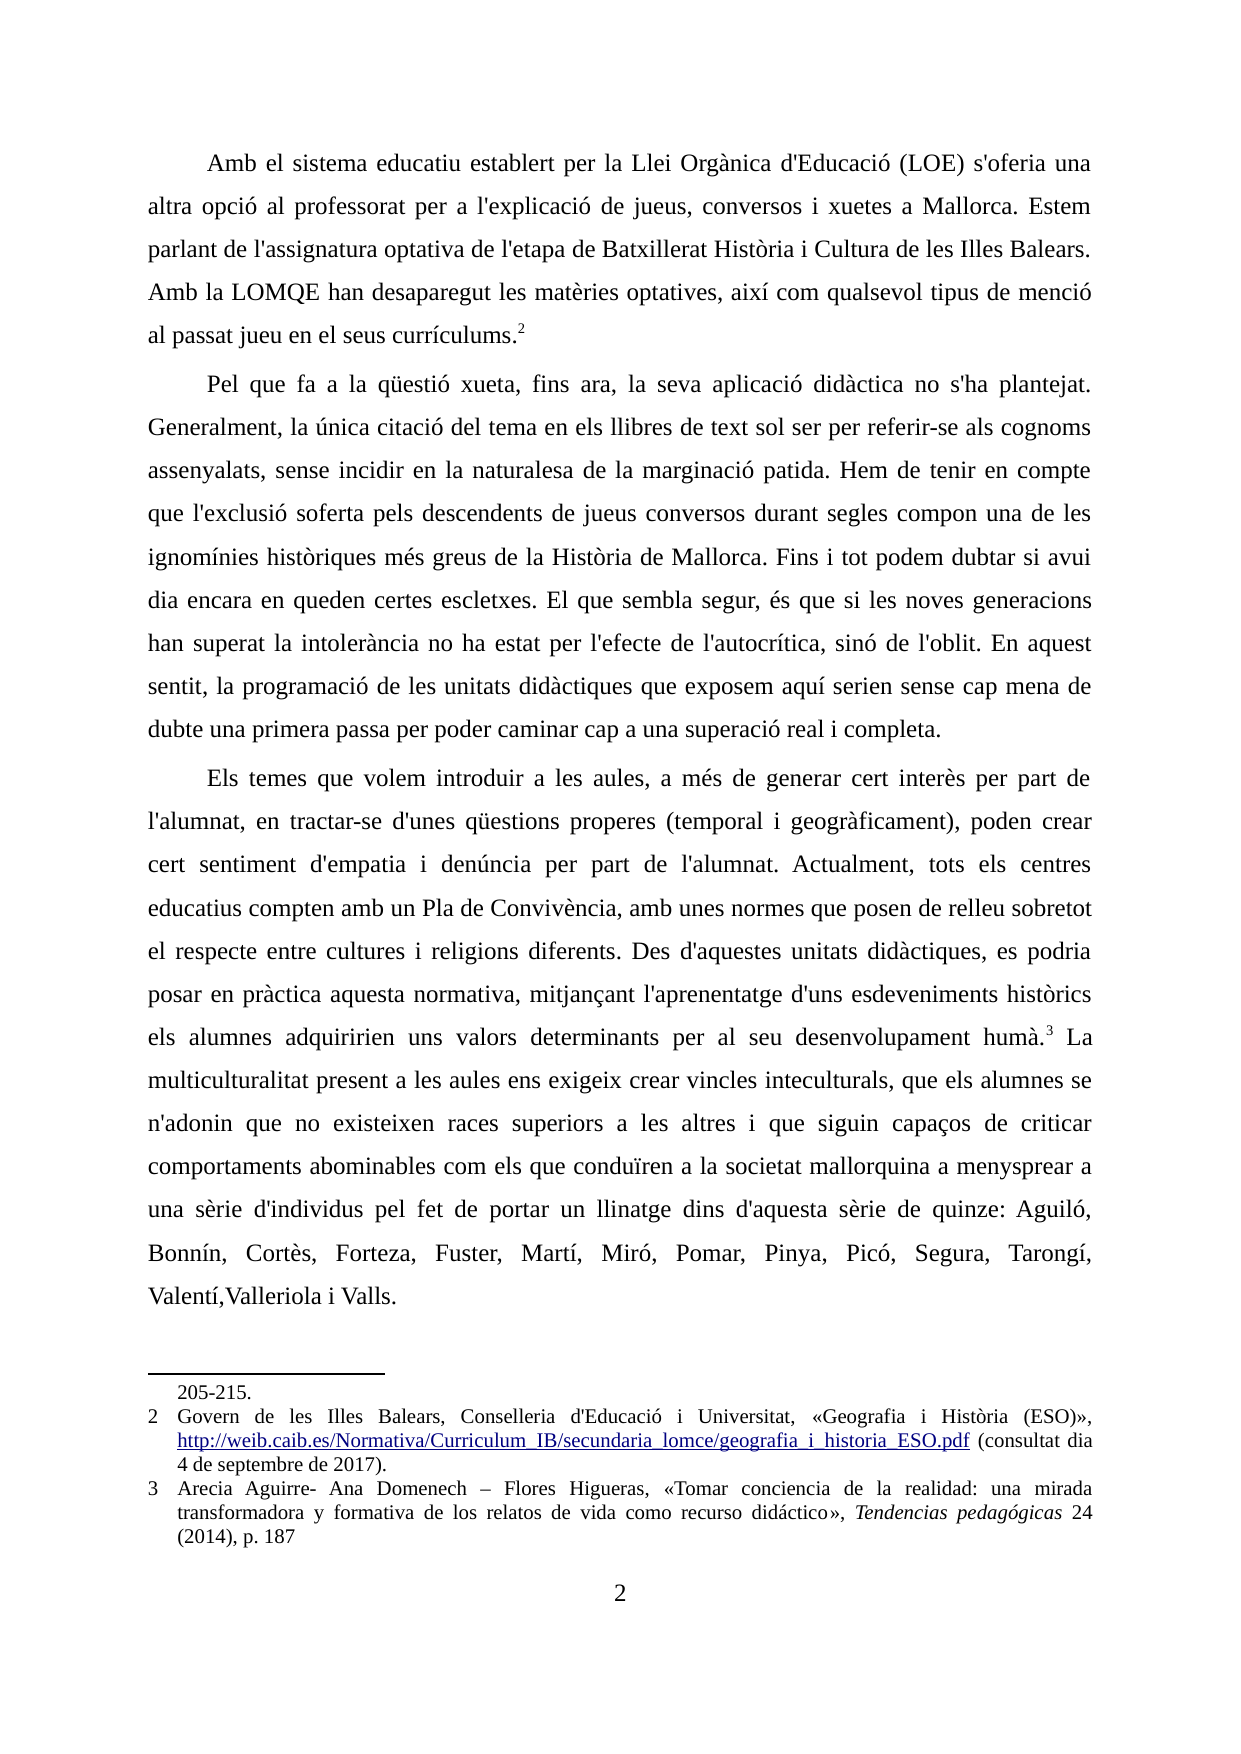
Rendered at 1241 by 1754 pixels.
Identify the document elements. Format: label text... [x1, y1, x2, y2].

text Els temes que volem introduir a les aules, a més de generar cert interès per part de l'alumnat, en tractar-se d'unes qüestions properes (temporal i geogràficament), poden crear cert sentiment d'empatia i denúncia per part de l'alumnat. Actualment, tots els centres educatius compten amb un Pla de Convivència, amb unes normes que posen de relleu sobretot el respecte entre cultures i religions diferents. Des d'aquestes unitats didàctiques, es podria posar en pràctica aquesta normativa, mitjançant l'aprenentatge d'uns esdeveniments històrics els alumnes adquiririen uns valors determinants per al seu desenvolupament humà. La multiculturalitat present a les aules ens exigeix crear vincles inteculturals, que els alumnes se n'adonin que no existeixen races superiors a les altres i que siguin capaços de criticar comportaments abominables com els que conduïren a la societat mallorquina a menysprear a una sèrie d'individus pel fet de portar un llinatge dins d'aquesta sèrie de quinze: Aguiló, Bonnín, Cortès, Forteza, Fuster, Martí, Miró, Pomar, Pinya, Picó, Segura, Tarongí, Valentí,Valleriola i Valls. [148, 763, 1093, 1309]
text Amb el sistema educatiu establert per la Llei Orgànica d'Educació (LOE) s'oferia una altra opció al professorat per a l'explicació de jueus, conversos i xuetes a Mallorca. Estem parlant de l'assignatura optativa de l'etapa de Batxillerat Història i Cultura de les Illes Balears. Amb la LOMQE han desaparegut les matèries optatives, així com qualsevol tipus de menció al passat jueu en el seus currículums. [148, 148, 1093, 349]
text Govern de les Illes Balears, Conselleria d'Educació i Universitat, «Geografia i Història (ESO)», http://weib.caib.es/Normativa/Curriculum_IB/secundaria_lomce/geografia_i_historia_ESO.pdf (consultat dia 4 de septembre de 2017). [148, 1404, 1093, 1476]
text Arecia Aguirre- Ana Domenech – Flores Higueras, «Tomar conciencia de la realidad: una mirada transformadora y formativa de los relatos de vida como recurso didáctico», Tendencias pedagógicas 24 (2014), p. 187 [148, 1476, 1093, 1548]
text Pel que fa a la qüestió xueta, fins ara, la seva aplicació didàctica no s'ha plantejat. Generalment, la única citació del tema en els llibres de text sol ser per referir-se als cognoms assenyalats, sense incidir en la naturalesa de la marginació patida. Hem de tenir en compte que l'exclusió soferta pels descendents de jueus conversos durant segles compon una de les ignomínies històriques més greus de la Història de Mallorca. Fins i tot podem dubtar si avui dia encara en queden certes escletxes. El que sembla segur, és que si les noves generacions han superat la intolerància no ha estat per l'efecte de l'autocrítica, sinó de l'oblit. En aquest sentit, la programació de les unitats didàctiques que exposem aquí serien sense cap mena de dubte una primera passa per poder caminar cap a una superació real i completa. [148, 369, 1093, 743]
text 205-215. [148, 1380, 1093, 1404]
